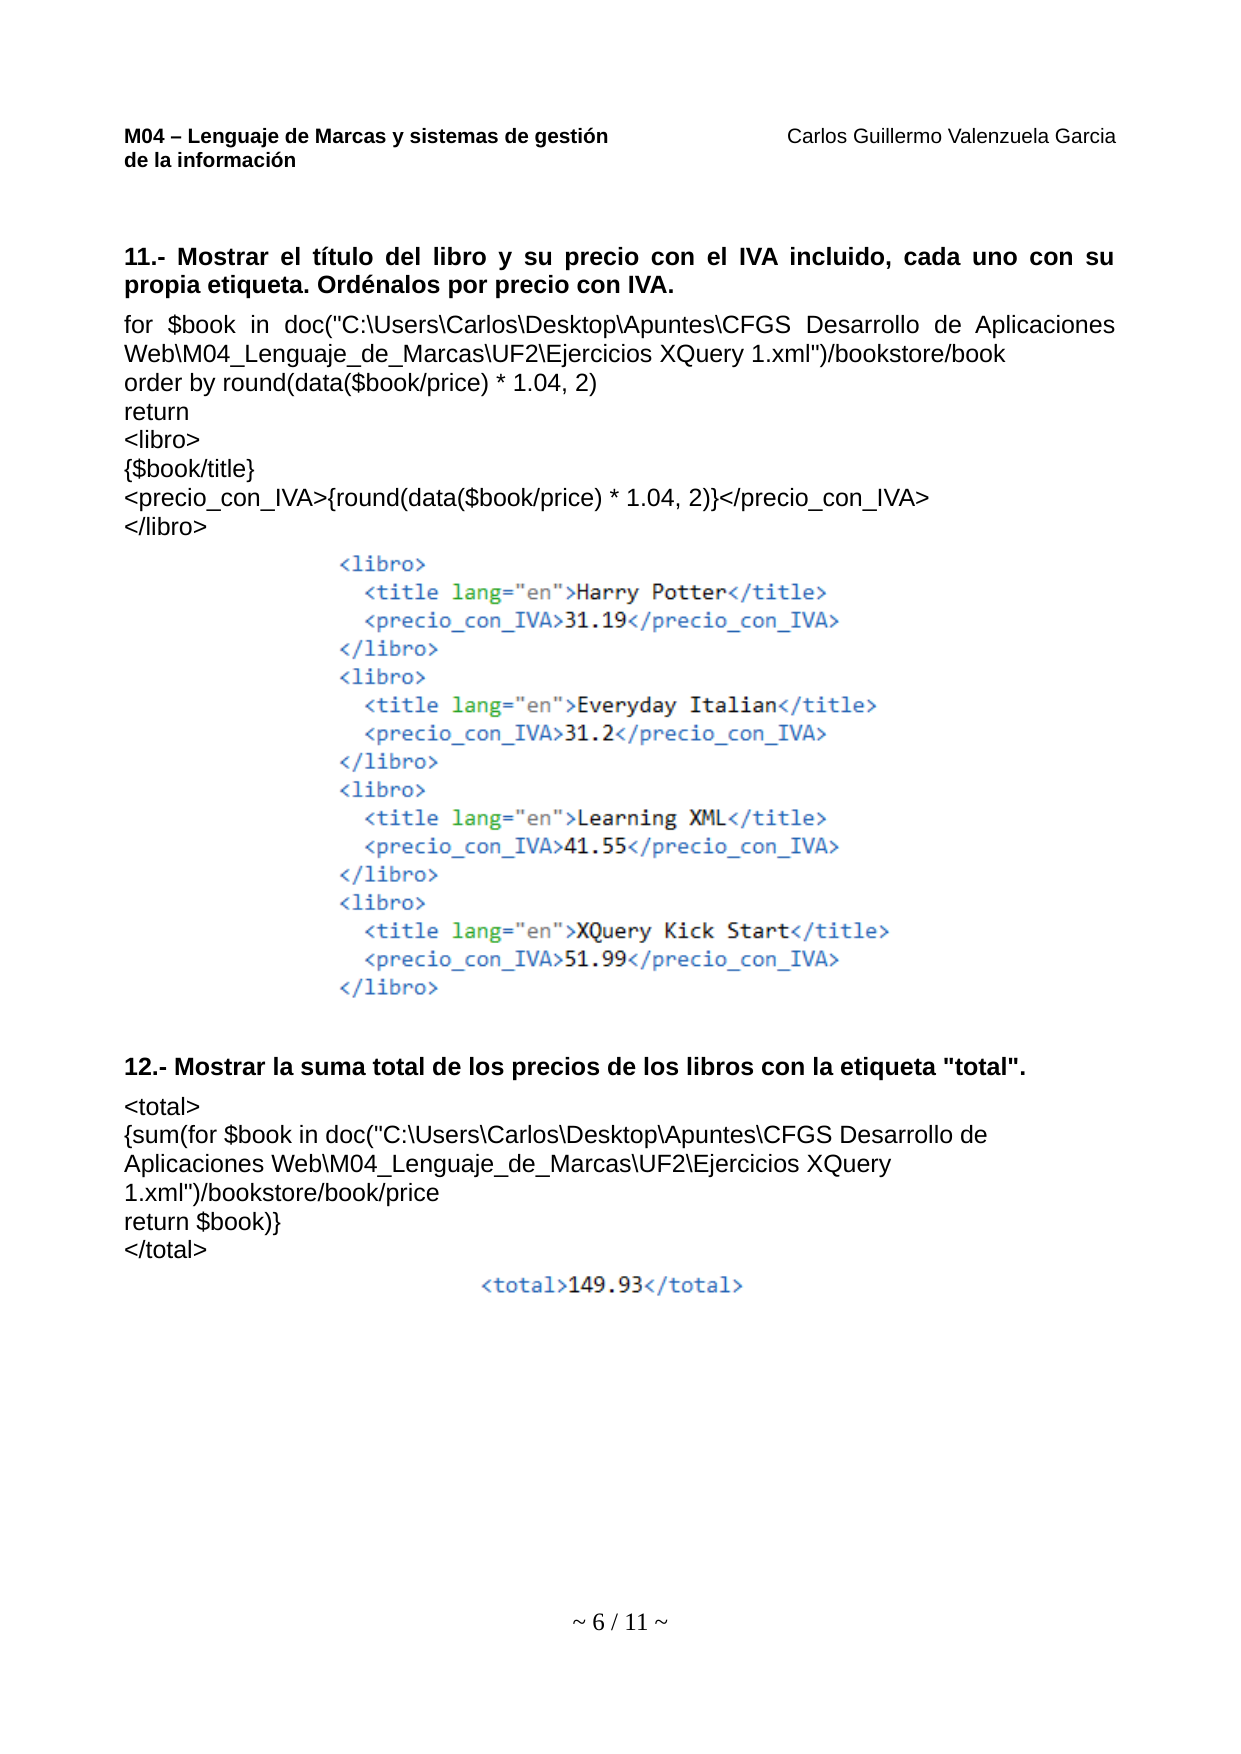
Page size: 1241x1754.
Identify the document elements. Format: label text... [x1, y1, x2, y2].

table_cell 11.- Mostrar el título del libro y su precio con el IVA incluido, cada uno con su propia etiqueta. Ordénalos por precio con IVA. [118, 236, 1122, 305]
table_cell [118, 1270, 1122, 1338]
table_cell for $book in doc("C:\Users\Carlos\Desktop\Apuntes\CFGS Desarrollo de Aplicaciones Web\M04_Lenguaje_de_Marcas\UF2\Ejercicios XQuery 1.xml")/bookstore/book order by round(data($book/price) * 1.04, 2) return <libro> {$book/title} <precio_con_IVA>{round(data($book/price) * 1.04, 2)}</precio_con_IVA> </libro> [118, 305, 1122, 546]
picture [331, 551, 909, 1012]
table_cell [118, 1338, 1122, 1551]
table_cell 12.- Mostrar la suma total de los precios de los libros con la etiqueta "total". [118, 1046, 1122, 1086]
table_cell <total> {sum(for $book in doc("C:\Users\Carlos\Desktop\Apuntes\CFGS Desarrollo de Aplicaciones Web\M04_Lenguaje_de_Marcas\UF2\Ejercicios XQuery 1.xml")/bookstore/book/price return $book)} </total> [118, 1086, 1122, 1270]
table_cell [118, 546, 1122, 1046]
picture [479, 1275, 761, 1304]
